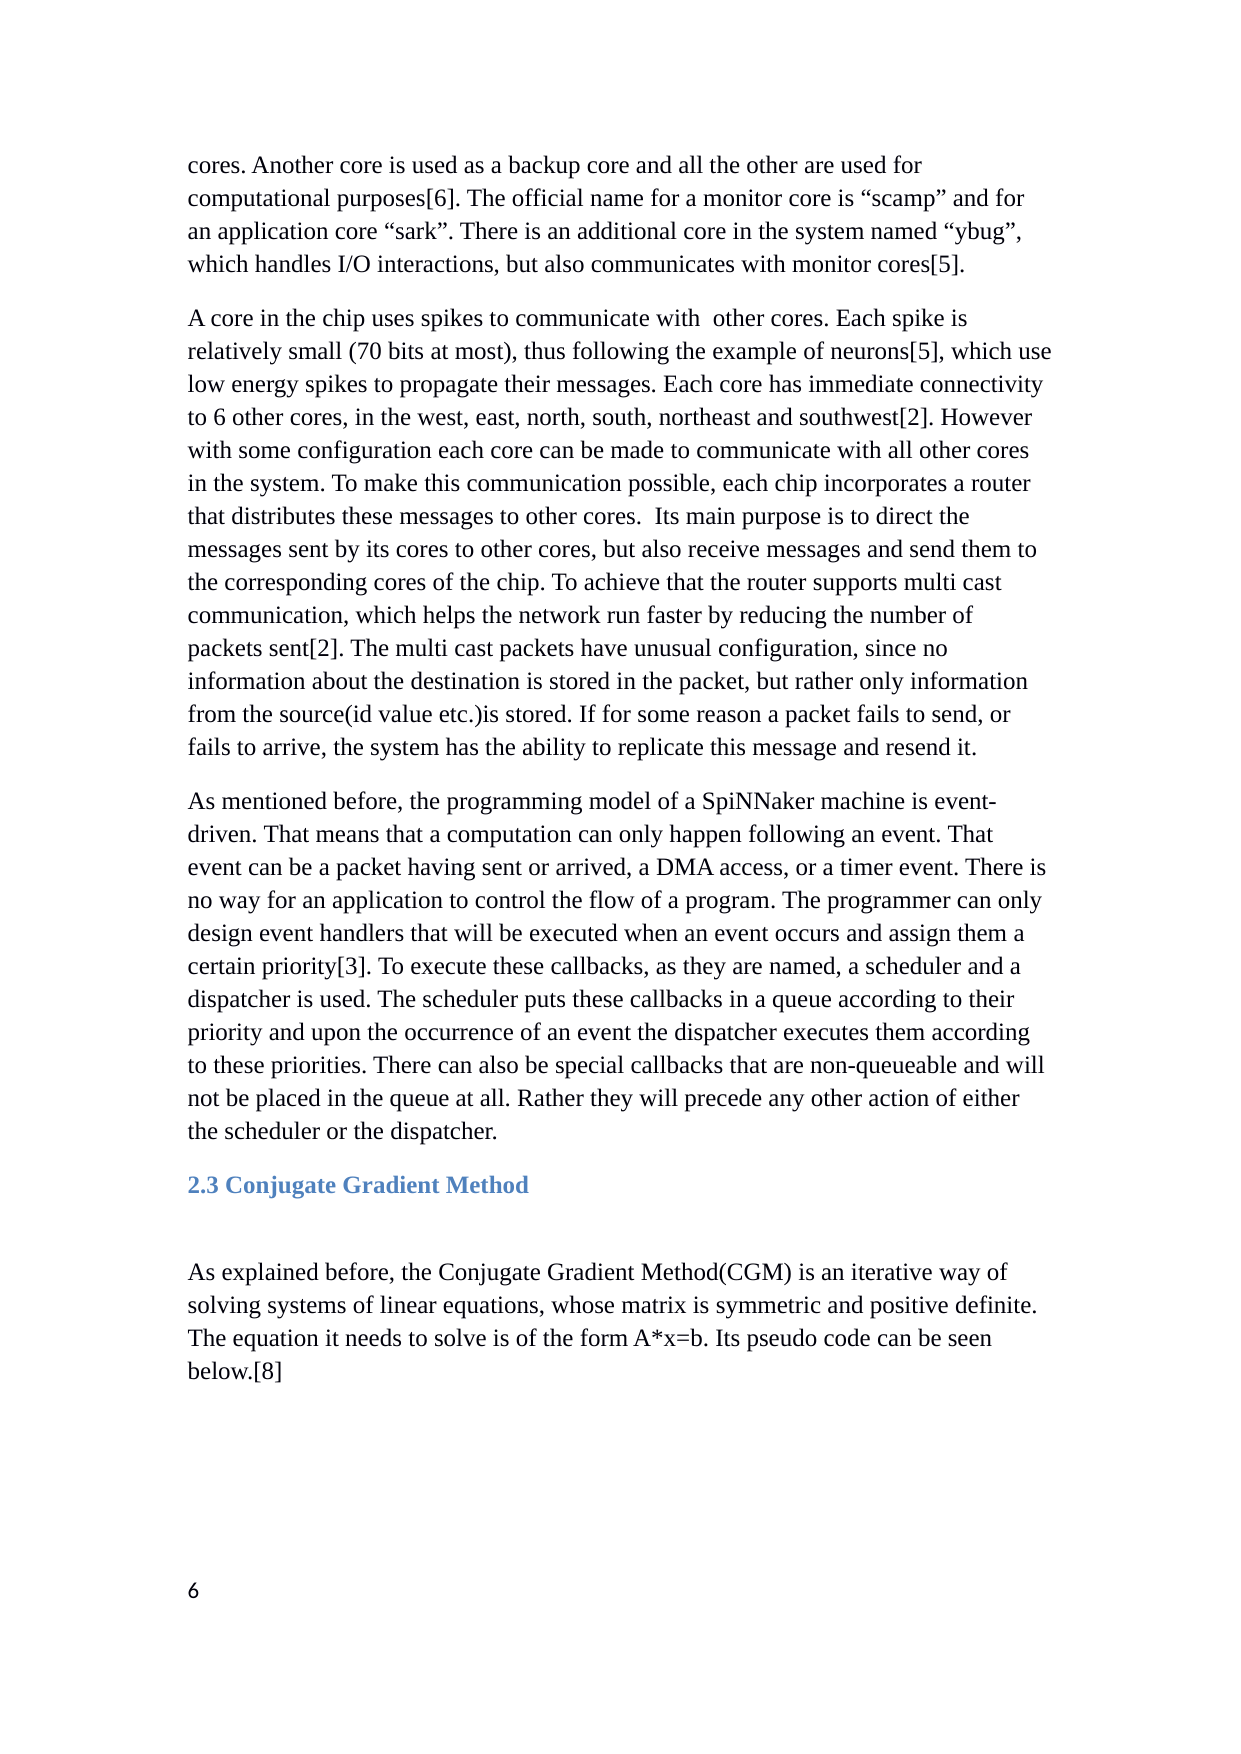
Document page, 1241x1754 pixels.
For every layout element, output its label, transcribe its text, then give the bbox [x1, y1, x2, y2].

text A core in the chip uses spikes to communicate with other cores. Each spike is relatively small (70 bits at most), thus following the example of neurons[5], which use low energy spikes to propagate their messages. Each core has immediate connectivity to 6 other cores, in the west, east, north, south, northeast and southwest[2]. However with some configuration each core can be made to communicate with all other cores in the system. To make this communication possible, each chip incorporates a router that distributes these messages to other cores. Its main purpose is to direct the messages sent by its cores to other cores, but also receive messages and send them to the corresponding cores of the chip. To achieve that the router supports multi cast communication, which helps the network run faster by reducing the number of packets sent[2]. The multi cast packets have unusual configuration, since no information about the destination is stored in the packet, but rather only information from the source(id value etc.)is stored. If for some reason a packet fails to send, or fails to arrive, the system has the ability to replicate this message and resend it. [187, 303, 1053, 761]
text As mentioned before, the programming model of a SpiNNaker machine is event-driven. That means that a computation can only happen following an event. That event can be a packet having sent or arrived, a DMA access, or a timer event. There is no way for an application to control the flow of a program. The programmer can only design event handlers that will be executed when an event occurs and assign them a certain priority[3]. To execute these callbacks, as they are named, a scheduler and a dispatcher is used. The scheduler puts these callbacks in a queue according to their priority and upon the occurrence of an event the dispatcher executes them according to these priorities. There can also be special callbacks that are non-queueable and will not be placed in the queue at all. Rather they will precede any other action of either the scheduler or the dispatcher. [187, 786, 1053, 1145]
text As explained before, the Conjugate Gradient Method(CGM) is an iterative way of solving systems of linear equations, whose matrix is symmetric and positive definite. The equation it needs to solve is of the form A*x=b. Its pseudo code can be seen below.[8] [187, 1257, 1053, 1385]
subtitle 2.3 Conjugate Gradient Method [187, 1170, 1053, 1199]
text cores. Another core is used as a backup core and all the other are used for computational purposes[6]. The official name for a monitor core is “scamp” and for an application core “sark”. There is an additional core in the system named “ybug”, which handles I/O interactions, but also communicates with monitor cores[5]. [187, 150, 1053, 278]
